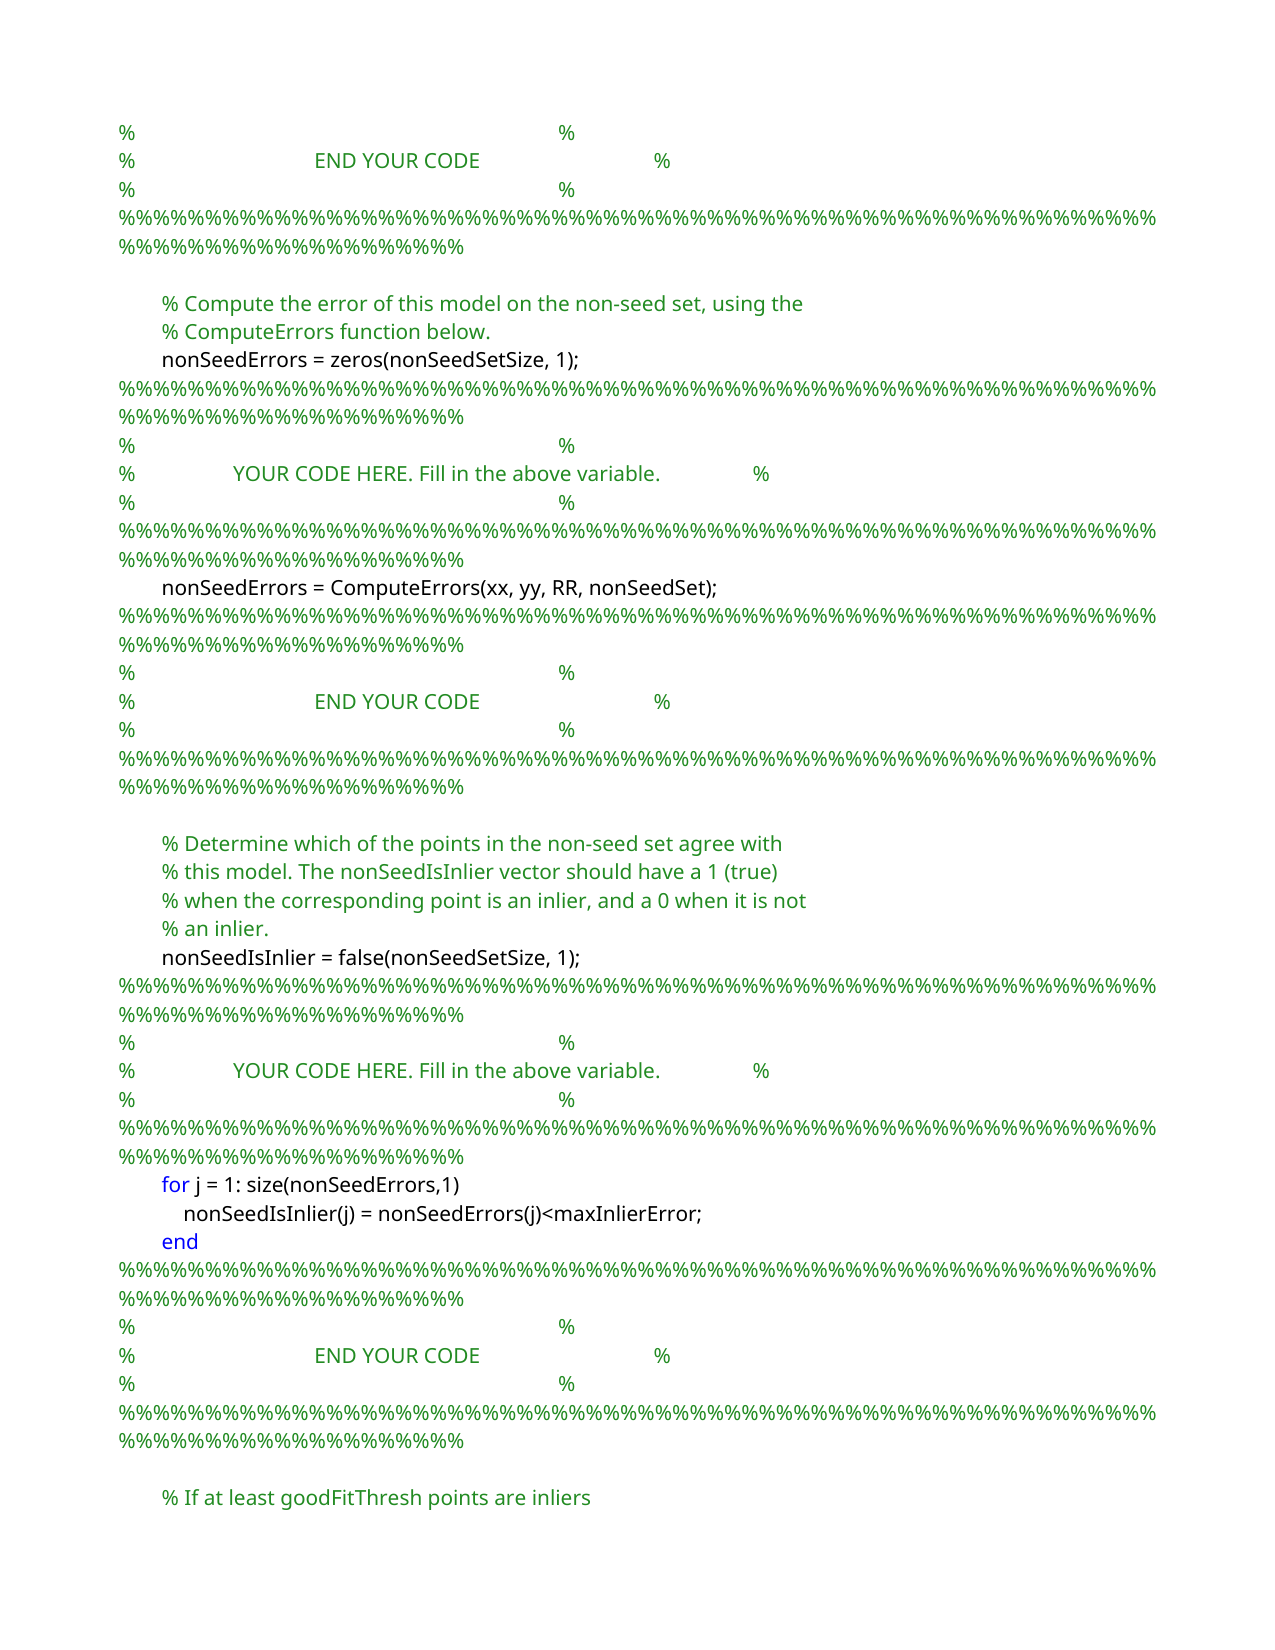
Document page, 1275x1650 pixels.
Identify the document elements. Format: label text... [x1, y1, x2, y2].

text % END YOUR CODE % [118, 1341, 1157, 1369]
text % % [118, 1369, 1157, 1398]
text end [118, 1227, 1157, 1256]
text % % [118, 715, 1157, 744]
text % ComputeErrors function below. [118, 317, 1157, 346]
text % % [118, 431, 1157, 459]
text %%%%%%%%%%%%%%%%%%%%%%%%%%%%%%%%%%%%%%%%%%%%%%%%%%%%%%%%%%%%%%%%%%%%%%%%%%%%%%%% [118, 971, 1157, 1028]
text % % [118, 175, 1157, 203]
text nonSeedIsInlier = false(nonSeedSetSize, 1); [118, 943, 1157, 971]
text % Compute the error of this model on the non-seed set, using the [118, 289, 1157, 317]
text % END YOUR CODE % [118, 687, 1157, 715]
text %%%%%%%%%%%%%%%%%%%%%%%%%%%%%%%%%%%%%%%%%%%%%%%%%%%%%%%%%%%%%%%%%%%%%%%%%%%%%%%% [118, 1256, 1157, 1312]
text % % [118, 658, 1157, 687]
text % an inlier. [118, 914, 1157, 943]
text % % [118, 1028, 1157, 1057]
text nonSeedErrors = ComputeErrors(xx, yy, RR, nonSeedSet); [118, 573, 1157, 602]
text % when the corresponding point is an inlier, and a 0 when it is not [118, 886, 1157, 914]
text % this model. The nonSeedIsInlier vector should have a 1 (true) [118, 857, 1157, 886]
text nonSeedIsInlier(j) = nonSeedErrors(j)<maxInlierError; [118, 1199, 1157, 1227]
text %%%%%%%%%%%%%%%%%%%%%%%%%%%%%%%%%%%%%%%%%%%%%%%%%%%%%%%%%%%%%%%%%%%%%%%%%%%%%%%% [118, 1113, 1157, 1170]
text for j = 1: size(nonSeedErrors,1) [118, 1170, 1157, 1199]
text %%%%%%%%%%%%%%%%%%%%%%%%%%%%%%%%%%%%%%%%%%%%%%%%%%%%%%%%%%%%%%%%%%%%%%%%%%%%%%%% [118, 516, 1157, 573]
text % YOUR CODE HERE. Fill in the above variable. % [118, 1057, 1157, 1085]
text %%%%%%%%%%%%%%%%%%%%%%%%%%%%%%%%%%%%%%%%%%%%%%%%%%%%%%%%%%%%%%%%%%%%%%%%%%%%%%%% [118, 602, 1157, 658]
text nonSeedErrors = zeros(nonSeedSetSize, 1); [118, 346, 1157, 374]
text % % [118, 1312, 1157, 1341]
text % % [118, 488, 1157, 516]
text % YOUR CODE HERE. Fill in the above variable. % [118, 459, 1157, 488]
text %%%%%%%%%%%%%%%%%%%%%%%%%%%%%%%%%%%%%%%%%%%%%%%%%%%%%%%%%%%%%%%%%%%%%%%%%%%%%%%% [118, 1398, 1157, 1455]
text % If at least goodFitThresh points are inliers [118, 1483, 1157, 1512]
text %%%%%%%%%%%%%%%%%%%%%%%%%%%%%%%%%%%%%%%%%%%%%%%%%%%%%%%%%%%%%%%%%%%%%%%%%%%%%%%% [118, 374, 1157, 431]
text % % [118, 1085, 1157, 1113]
text % % [118, 118, 1157, 147]
text %%%%%%%%%%%%%%%%%%%%%%%%%%%%%%%%%%%%%%%%%%%%%%%%%%%%%%%%%%%%%%%%%%%%%%%%%%%%%%%% [118, 744, 1157, 801]
text %%%%%%%%%%%%%%%%%%%%%%%%%%%%%%%%%%%%%%%%%%%%%%%%%%%%%%%%%%%%%%%%%%%%%%%%%%%%%%%% [118, 203, 1157, 260]
text % END YOUR CODE % [118, 147, 1157, 175]
text % Determine which of the points in the non-seed set agree with [118, 829, 1157, 857]
